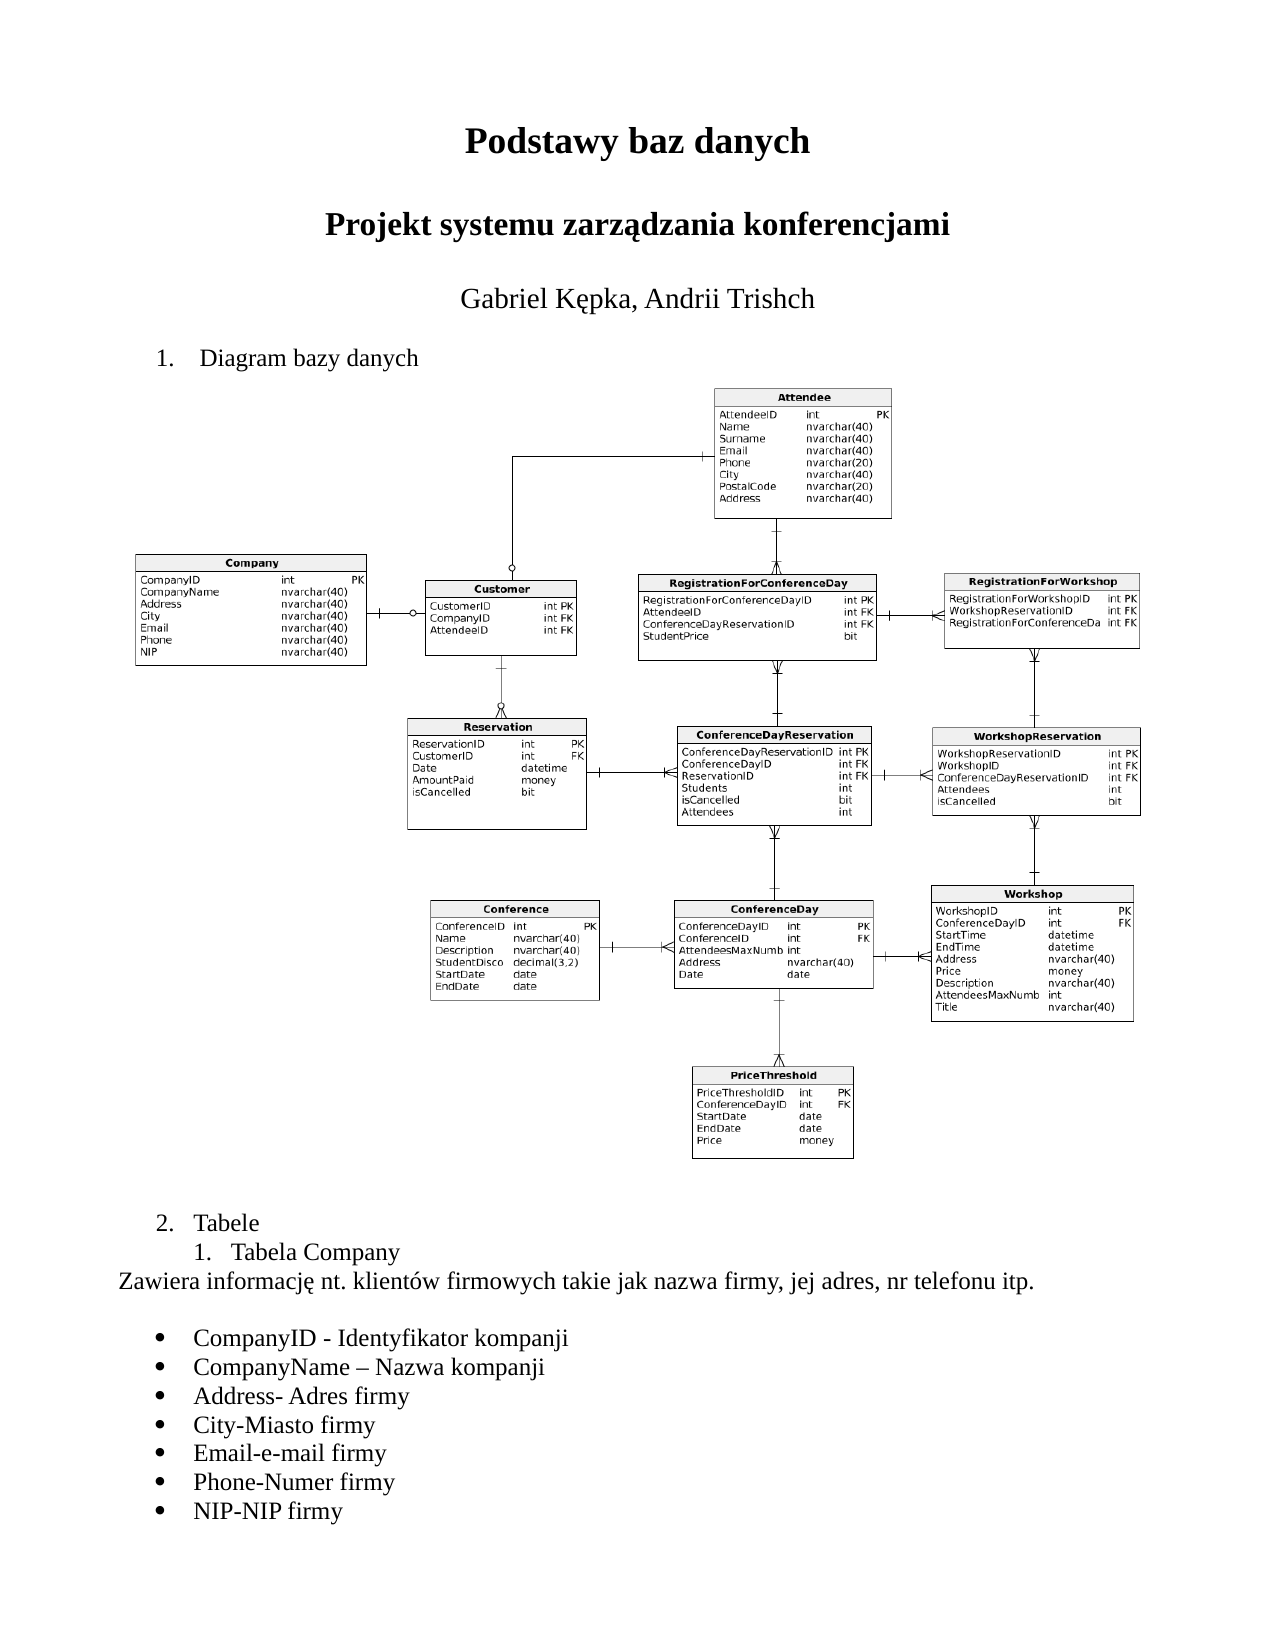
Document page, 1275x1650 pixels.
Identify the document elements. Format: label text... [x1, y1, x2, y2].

text Projekt systemu zarządzania konferencjami [118, 204, 1157, 243]
text Gabriel Kępka, Andrii Trishch [118, 281, 1157, 314]
list Diagram bazy danych [156, 343, 1157, 372]
text Podstawy baz danych [118, 118, 1157, 161]
list City-Miasto firmy [156, 1410, 1157, 1438]
list Tabele [156, 1209, 1157, 1237]
list Address- Adres firmy [156, 1381, 1157, 1410]
list CompanyName – Nazwa kompanji [156, 1352, 1157, 1381]
list Phone-Numer firmy [156, 1467, 1157, 1496]
list CompanyID - Identyfikator kompanji [156, 1323, 1157, 1352]
text Zawiera informację nt. klientów firmowych takie jak nazwa firmy, jej adres, nr telefonu itp. [118, 1266, 1157, 1295]
list Tabela Company [193, 1237, 1157, 1266]
list Email-e-mail firmy [156, 1438, 1157, 1467]
list NIP-NIP firmy [156, 1496, 1157, 1525]
